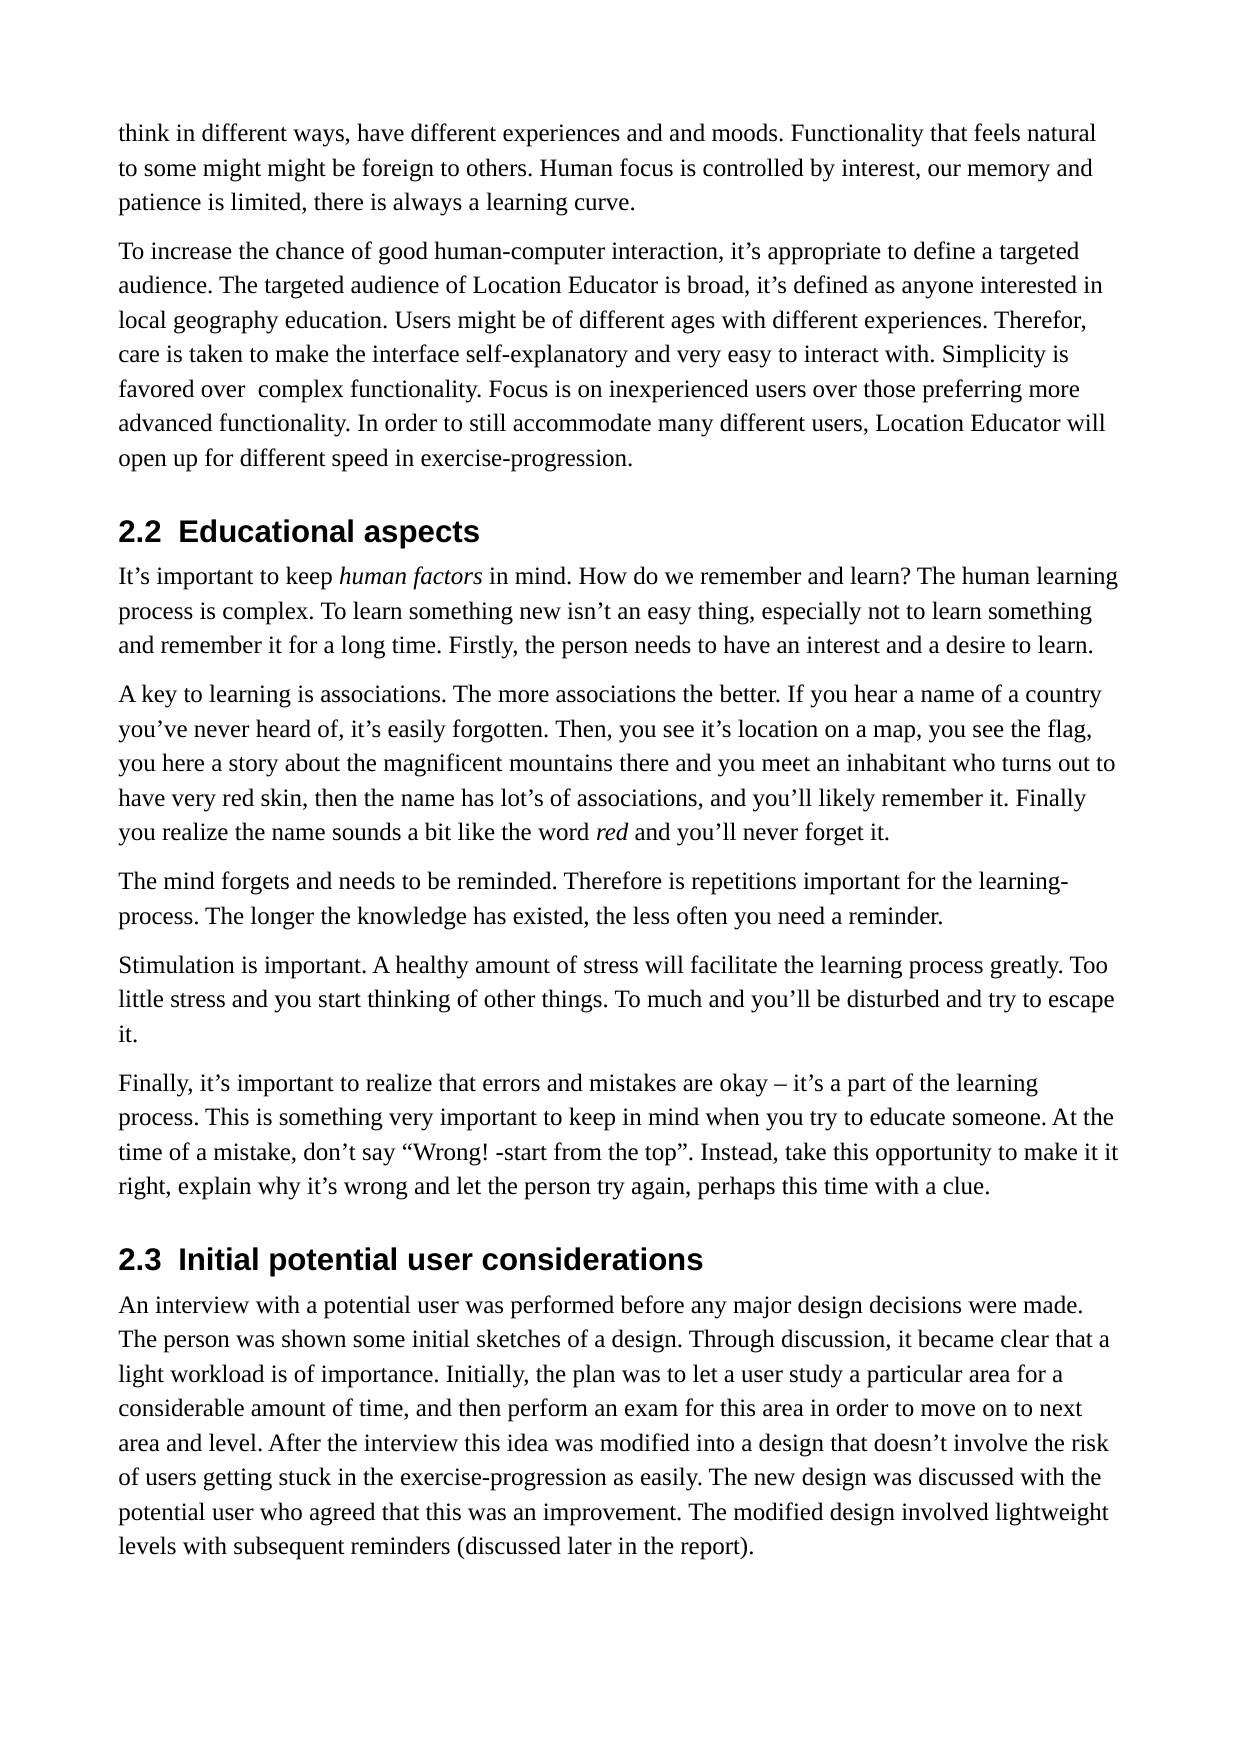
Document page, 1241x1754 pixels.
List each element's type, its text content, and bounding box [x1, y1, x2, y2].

subtitle Initial potential user considerations [118, 1241, 1122, 1277]
subtitle Educational aspects [118, 513, 1122, 549]
text An interview with a potential user was performed before any major design decisions were made. The person was shown some initial sketches of a design. Through discussion, it became clear that a light workload is of importance. Initially, the plan was to let a user study a particular area for a considerable amount of time, and then perform an exam for this area in order to move on to next area and level. After the interview this idea was modified into a design that doesn’t involve the risk of users getting stuck in the exercise-progression as easily. The new design was discussed with the potential user who agreed that this was an improvement. The modified design involved lightweight levels with subsequent reminders (discussed later in the report). [118, 1290, 1122, 1560]
text To increase the chance of good human-computer interaction, it’s appropriate to define a targeted audience. The targeted audience of Location Educator is broad, it’s defined as anyone interested in local geography education. Users might be of different ages with different experiences. Therefor, care is taken to make the interface self-explanatory and very easy to interact with. Simplicity is favored over complex functionality. Focus is on inexperienced users over those preferring more advanced functionality. In order to still accommodate many different users, Location Educator will open up for different speed in exercise-progression. [118, 236, 1122, 472]
text Stimulation is important. A healthy amount of stress will facilitate the learning process greatly. Too little stress and you start thinking of other things. To much and you’ll be disturbed and try to escape it. [118, 950, 1122, 1048]
text It’s important to keep human factors in mind. How do we remember and learn? The human learning process is complex. To learn something new isn’t an easy thing, especially not to learn something and remember it for a long time. Firstly, the person needs to have an interest and a desire to learn. [118, 561, 1122, 659]
text Finally, it’s important to realize that errors and mistakes are okay – it’s a part of the learning process. This is something very important to keep in mind when you try to educate someone. At the time of a mistake, don’t say “Wrong! -start from the top”. Instead, take this opportunity to make it it right, explain why it’s wrong and let the person try again, perhaps this time with a clue. [118, 1068, 1122, 1200]
text think in different ways, have different experiences and and moods. Functionality that feels natural to some might might be foreign to others. Human focus is controlled by interest, our memory and patience is limited, there is always a learning curve. [118, 118, 1122, 216]
text A key to learning is associations. The more associations the better. If you hear a name of a country you’ve never heard of, it’s easily forgotten. Then, you see it’s location on a map, you see the flag, you here a story about the magnificent mountains there and you meet an inhabitant who turns out to have very red skin, then the name has lot’s of associations, and you’ll likely remember it. Finally you realize the name sounds a bit like the word red and you’ll never forget it. [118, 679, 1122, 846]
text The mind forgets and needs to be reminded. Therefore is repetitions important for the learning-process. The longer the knowledge has existed, the less often you need a reminder. [118, 866, 1122, 929]
